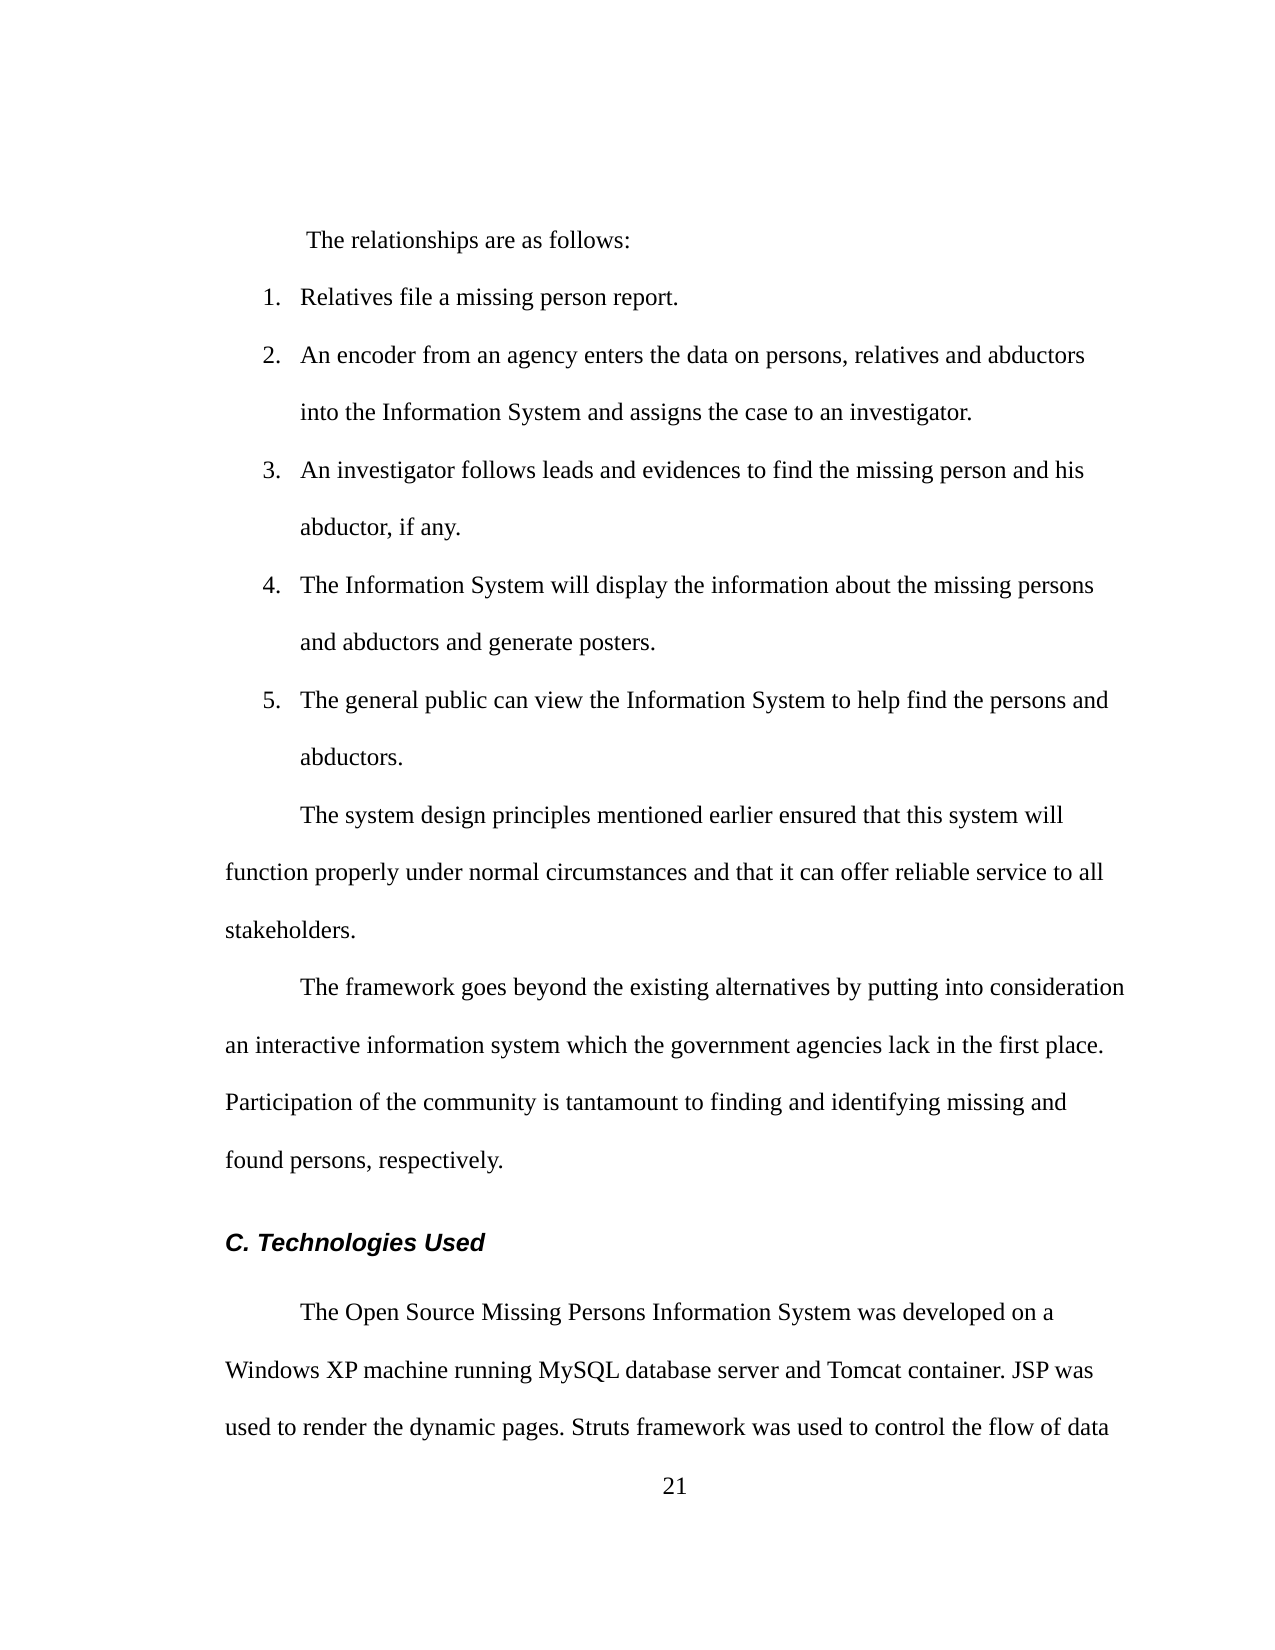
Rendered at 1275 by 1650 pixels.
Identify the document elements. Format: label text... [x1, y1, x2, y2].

text The Open Source Missing Persons Information System was developed on a Windows XP machine running MySQL database server and Tomcat container. JSP was used to render the dynamic pages. Struts framework was used to control the flow of data [225, 1297, 1125, 1441]
list Relatives file a missing person report. [262, 282, 1125, 311]
text The relationships are as follows: [225, 225, 1125, 254]
list The Information System will display the information about the missing persons and abductors and generate posters. [262, 570, 1125, 656]
list An encoder from an agency enters the data on persons, relatives and abductors into the Information System and assigns the case to an investigator. [262, 340, 1125, 426]
subtitle C. Technologies Used [225, 1227, 1125, 1256]
text The system design principles mentioned earlier ensured that this system will function properly under normal circumstances and that it can offer reliable service to all stakeholders. [225, 800, 1125, 944]
text The framework goes beyond the existing alternatives by putting into consideration an interactive information system which the government agencies lack in the first place. Participation of the community is tantamount to finding and identifying missing and found persons, respectively. [225, 972, 1125, 1174]
list The general public can view the Information System to help find the persons and abductors. [262, 685, 1125, 771]
list An investigator follows leads and evidences to find the missing person and his abductor, if any. [262, 455, 1125, 541]
